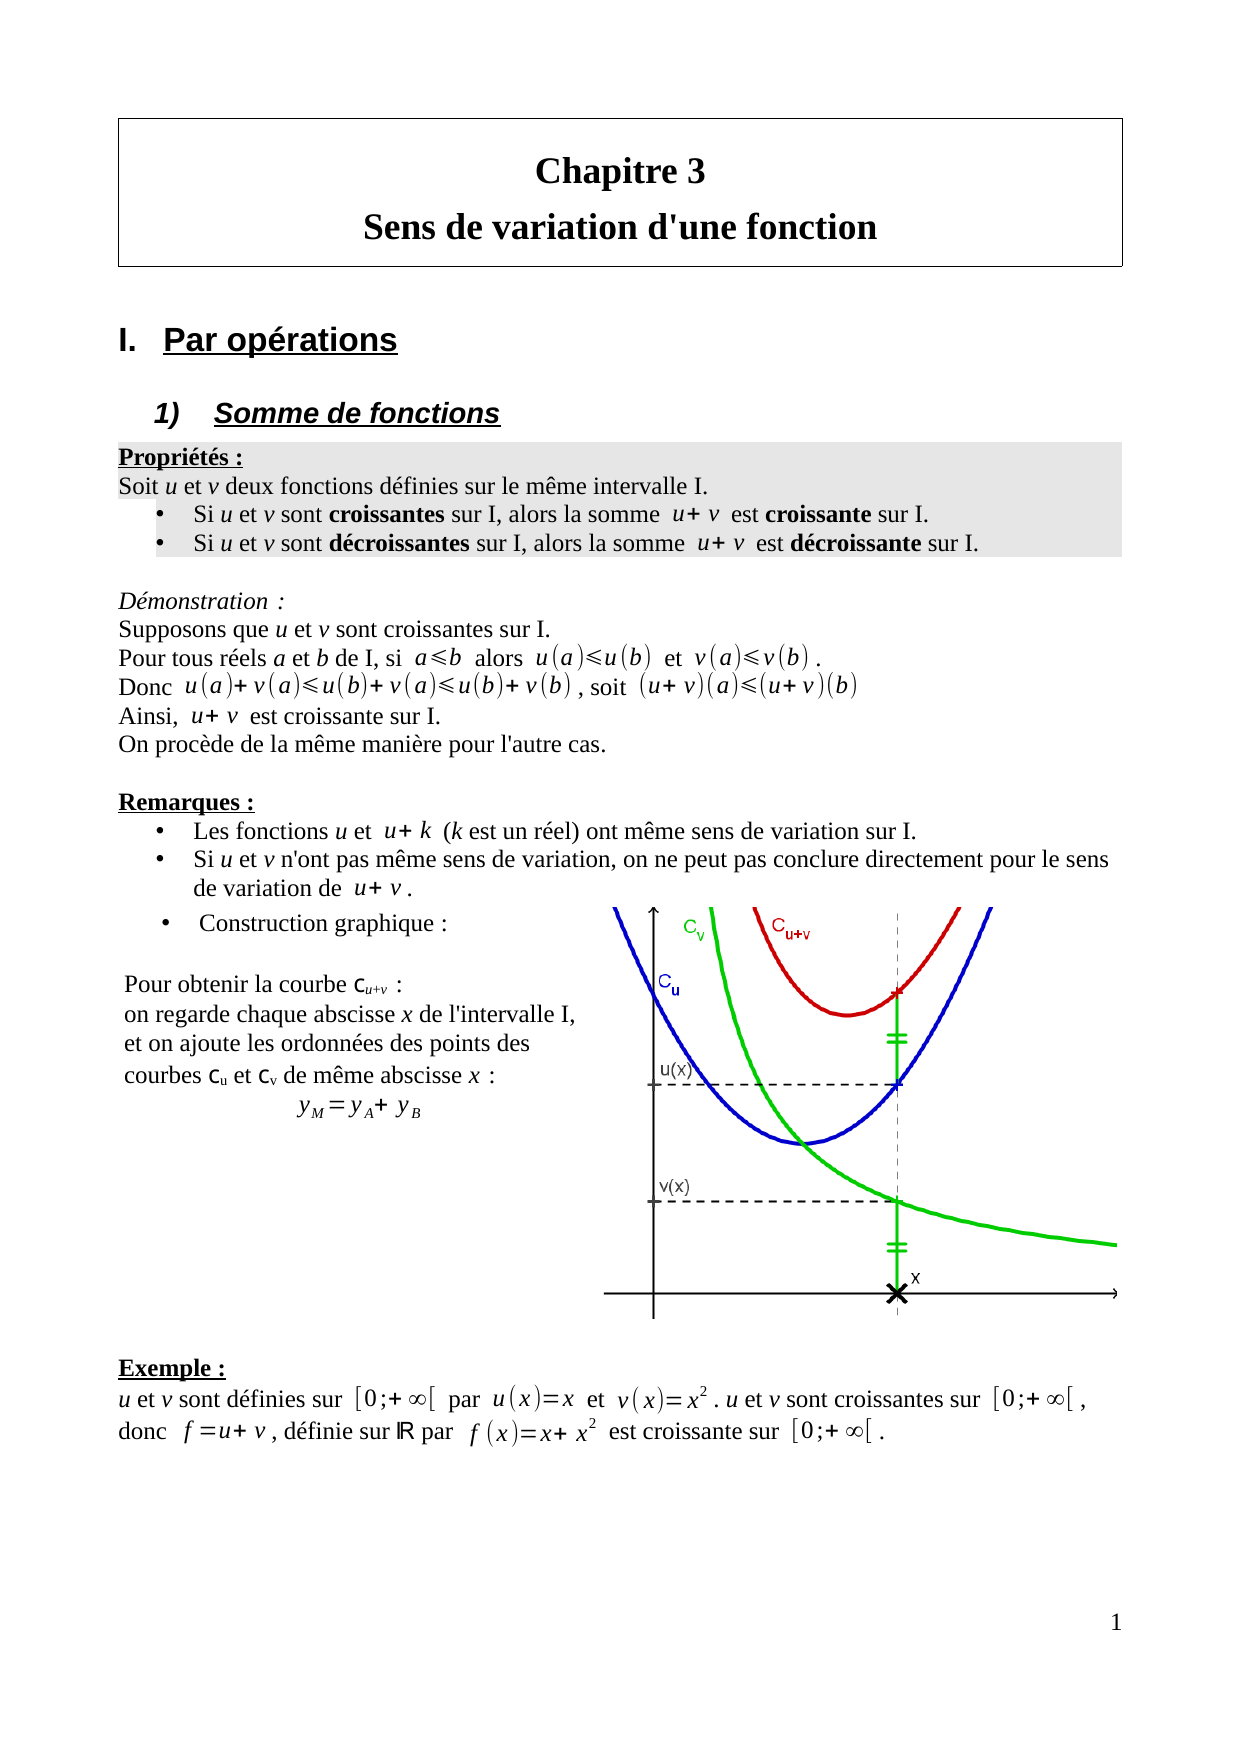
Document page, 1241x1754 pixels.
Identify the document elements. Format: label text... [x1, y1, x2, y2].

text Soit u et v deux fonctions définies sur le même intervalle I. [118, 471, 1122, 499]
text Remarques : [118, 787, 1122, 816]
subtitle Somme de fonctions [153, 396, 1122, 429]
subtitle Par opérations [118, 320, 1122, 358]
list Les fonctions u et (k est un réel) ont même sens de variation sur I. [156, 816, 1122, 844]
list Si u et v sont croissantes sur I, alors la somme est croissante sur I. [156, 499, 1122, 528]
text Démonstration : [118, 586, 1122, 614]
text On procède de la même manière pour l'autre cas. [118, 729, 1122, 758]
text Exemple : [118, 1353, 1122, 1382]
table_header Construction graphique : Pour obtenir la courbe cu+v : on regarde chaque abscisse x de l'intervalle I, et on ajoute les ordonnées des points des courbes cu et cv de même abscisse x : [118, 902, 598, 1353]
list Si u et v sont décroissantes sur I, alors la somme est décroissante sur I. [156, 528, 1122, 557]
list Si u et v n'ont pas même sens de variation, on ne peut pas conclure directement pour le sens de variation de . [156, 844, 1122, 902]
text Supposons que u et v sont croissantes sur I. [118, 614, 1122, 643]
table_header [598, 902, 1123, 1353]
table_header Chapitre 3 Sens de variation d'une fonction [119, 119, 1122, 266]
text u et v sont définies sur par et . u et v sont croissantes sur , donc , définie sur ℝ par est croissante sur . [118, 1382, 1122, 1446]
text Propriétés : [118, 442, 1122, 471]
text Ainsi, est croissante sur I. [118, 701, 1122, 729]
text Donc , soit [118, 672, 1122, 701]
text Pour tous réels a et b de I, si alors et . [118, 643, 1122, 672]
